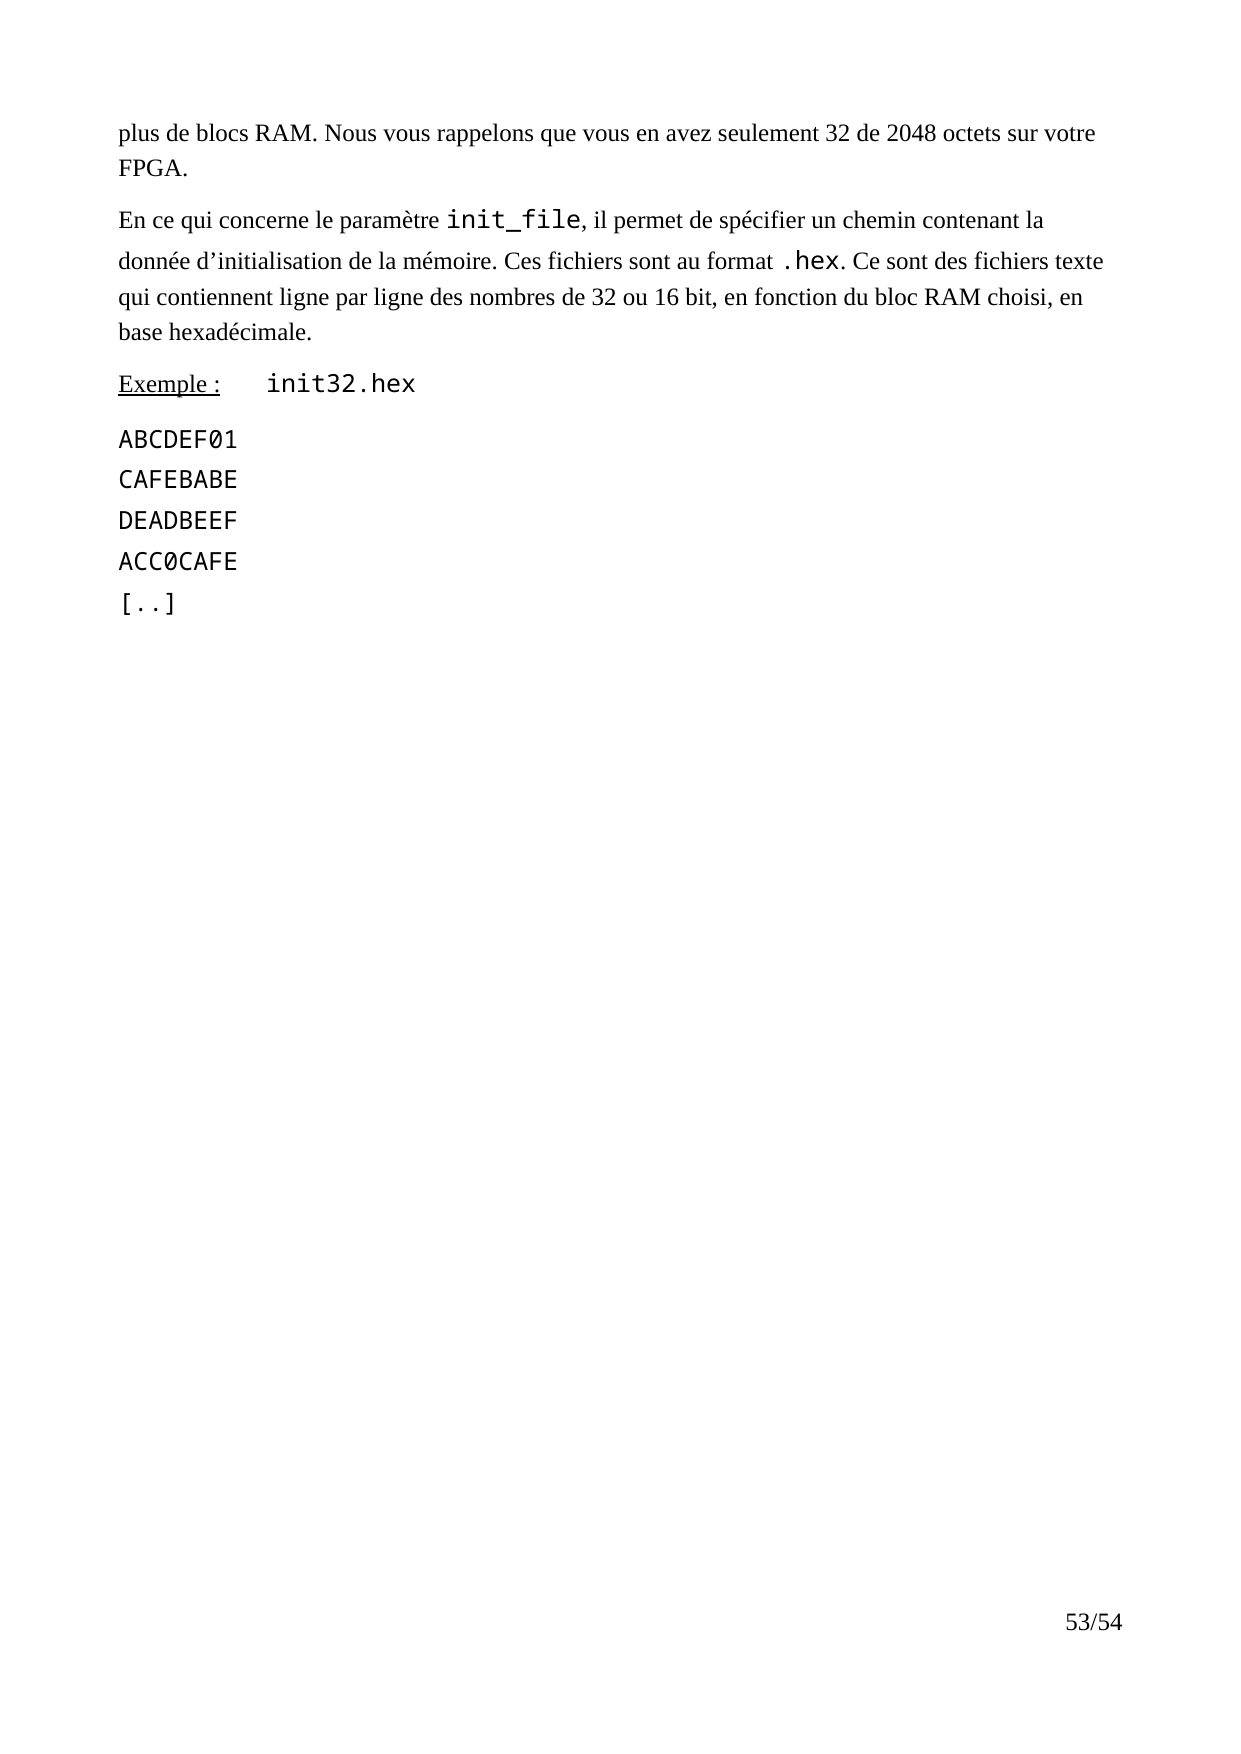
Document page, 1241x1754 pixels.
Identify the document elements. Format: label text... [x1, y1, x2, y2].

text En ce qui concerne le paramètre init_file, il permet de spécifier un chemin contenant la donnée d’initialisation de la mémoire. Ces fichiers sont au format .hex. Ce sont des fichiers texte qui contiennent ligne par ligne des nombres de 32 ou 16 bit, en fonction du bloc RAM choisi, en base hexadécimale. [118, 202, 1122, 346]
text ABCDEF01 CAFEBABE DEADBEEF ACC0CAFE [..] [118, 421, 1122, 619]
text plus de blocs RAM. Nous vous rappelons que vous en avez seulement 32 de 2048 octets sur votre FPGA. [118, 118, 1122, 181]
text Exemple : init32.hex [118, 366, 1122, 400]
